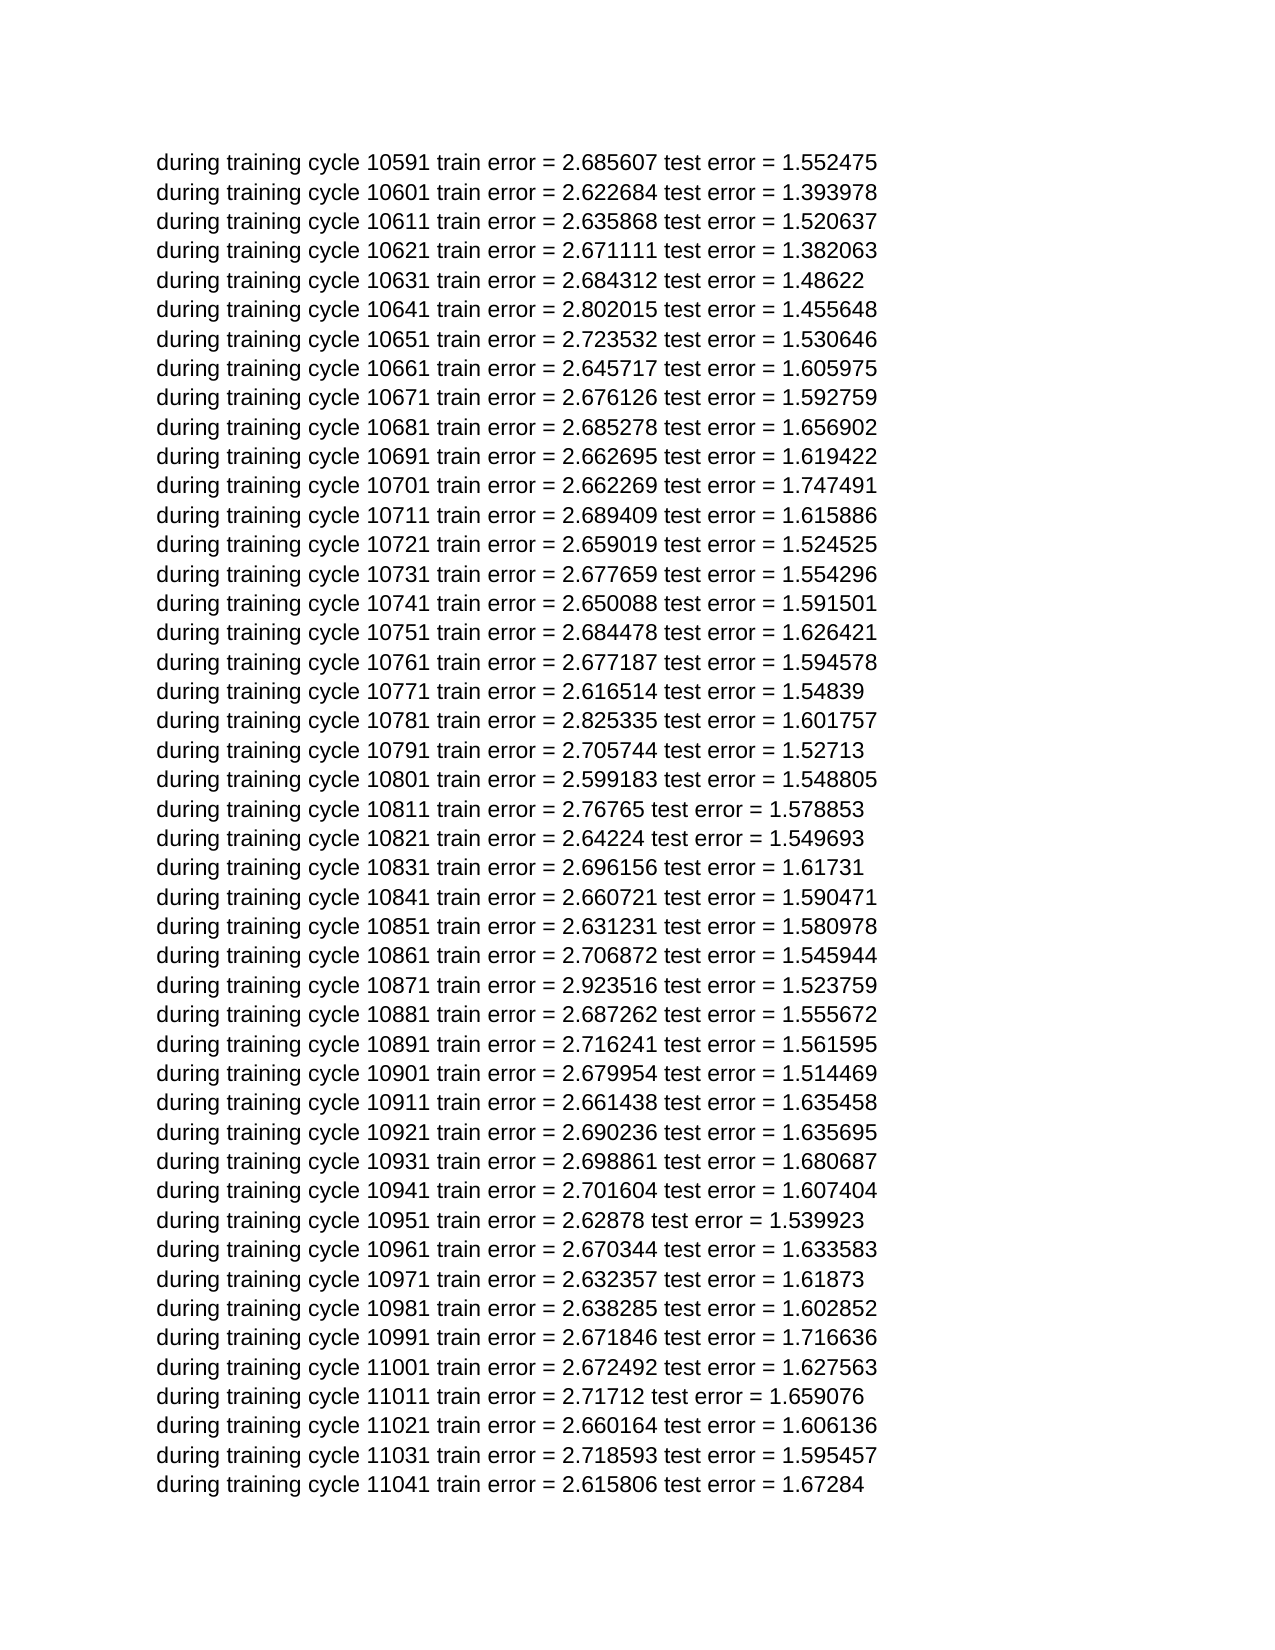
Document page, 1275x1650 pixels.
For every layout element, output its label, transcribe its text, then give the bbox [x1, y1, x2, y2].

text during training cycle 11021 train error = 2.660164 test error = 1.606136 [150, 1413, 1125, 1439]
text during training cycle 10831 train error = 2.696156 test error = 1.61731 [150, 855, 1125, 881]
text during training cycle 10891 train error = 2.716241 test error = 1.561595 [150, 1031, 1125, 1057]
text during training cycle 10851 train error = 2.631231 test error = 1.580978 [150, 914, 1125, 939]
text during training cycle 10741 train error = 2.650088 test error = 1.591501 [150, 591, 1125, 616]
text during training cycle 11001 train error = 2.672492 test error = 1.627563 [150, 1354, 1125, 1380]
text during training cycle 10871 train error = 2.923516 test error = 1.523759 [150, 972, 1125, 998]
text during training cycle 10861 train error = 2.706872 test error = 1.545944 [150, 943, 1125, 969]
text during training cycle 10961 train error = 2.670344 test error = 1.633583 [150, 1237, 1125, 1262]
text during training cycle 10691 train error = 2.662695 test error = 1.619422 [150, 444, 1125, 469]
text during training cycle 10701 train error = 2.662269 test error = 1.747491 [150, 473, 1125, 499]
text during training cycle 11041 train error = 2.615806 test error = 1.67284 [150, 1472, 1125, 1497]
text during training cycle 10791 train error = 2.705744 test error = 1.52713 [150, 737, 1125, 763]
text during training cycle 10661 train error = 2.645717 test error = 1.605975 [150, 356, 1125, 381]
text during training cycle 10921 train error = 2.690236 test error = 1.635695 [150, 1119, 1125, 1145]
text during training cycle 10761 train error = 2.677187 test error = 1.594578 [150, 649, 1125, 675]
text during training cycle 10621 train error = 2.671111 test error = 1.382063 [150, 238, 1125, 264]
text during training cycle 10751 train error = 2.684478 test error = 1.626421 [150, 620, 1125, 646]
text during training cycle 10681 train error = 2.685278 test error = 1.656902 [150, 414, 1125, 440]
text during training cycle 10971 train error = 2.632357 test error = 1.61873 [150, 1266, 1125, 1292]
text during training cycle 10781 train error = 2.825335 test error = 1.601757 [150, 708, 1125, 734]
text during training cycle 10711 train error = 2.689409 test error = 1.615886 [150, 502, 1125, 528]
text during training cycle 10881 train error = 2.687262 test error = 1.555672 [150, 1002, 1125, 1027]
text during training cycle 10801 train error = 2.599183 test error = 1.548805 [150, 767, 1125, 792]
text during training cycle 10941 train error = 2.701604 test error = 1.607404 [150, 1178, 1125, 1204]
text during training cycle 11011 train error = 2.71712 test error = 1.659076 [150, 1384, 1125, 1409]
text during training cycle 10821 train error = 2.64224 test error = 1.549693 [150, 826, 1125, 851]
text during training cycle 10951 train error = 2.62878 test error = 1.539923 [150, 1207, 1125, 1233]
text during training cycle 10811 train error = 2.76765 test error = 1.578853 [150, 796, 1125, 822]
text during training cycle 10641 train error = 2.802015 test error = 1.455648 [150, 297, 1125, 322]
text during training cycle 10601 train error = 2.622684 test error = 1.393978 [150, 179, 1125, 205]
text during training cycle 10901 train error = 2.679954 test error = 1.514469 [150, 1061, 1125, 1086]
text during training cycle 10721 train error = 2.659019 test error = 1.524525 [150, 532, 1125, 557]
text during training cycle 10981 train error = 2.638285 test error = 1.602852 [150, 1296, 1125, 1321]
text during training cycle 10631 train error = 2.684312 test error = 1.48622 [150, 267, 1125, 293]
text during training cycle 10591 train error = 2.685607 test error = 1.552475 [150, 150, 1125, 176]
text during training cycle 10651 train error = 2.723532 test error = 1.530646 [150, 326, 1125, 352]
text during training cycle 10841 train error = 2.660721 test error = 1.590471 [150, 884, 1125, 910]
text during training cycle 10931 train error = 2.698861 test error = 1.680687 [150, 1149, 1125, 1174]
text during training cycle 10771 train error = 2.616514 test error = 1.54839 [150, 679, 1125, 704]
text during training cycle 10671 train error = 2.676126 test error = 1.592759 [150, 385, 1125, 411]
text during training cycle 10991 train error = 2.671846 test error = 1.716636 [150, 1325, 1125, 1351]
text during training cycle 10611 train error = 2.635868 test error = 1.520637 [150, 209, 1125, 234]
text during training cycle 11031 train error = 2.718593 test error = 1.595457 [150, 1442, 1125, 1468]
text during training cycle 10731 train error = 2.677659 test error = 1.554296 [150, 561, 1125, 587]
text during training cycle 10911 train error = 2.661438 test error = 1.635458 [150, 1090, 1125, 1116]
